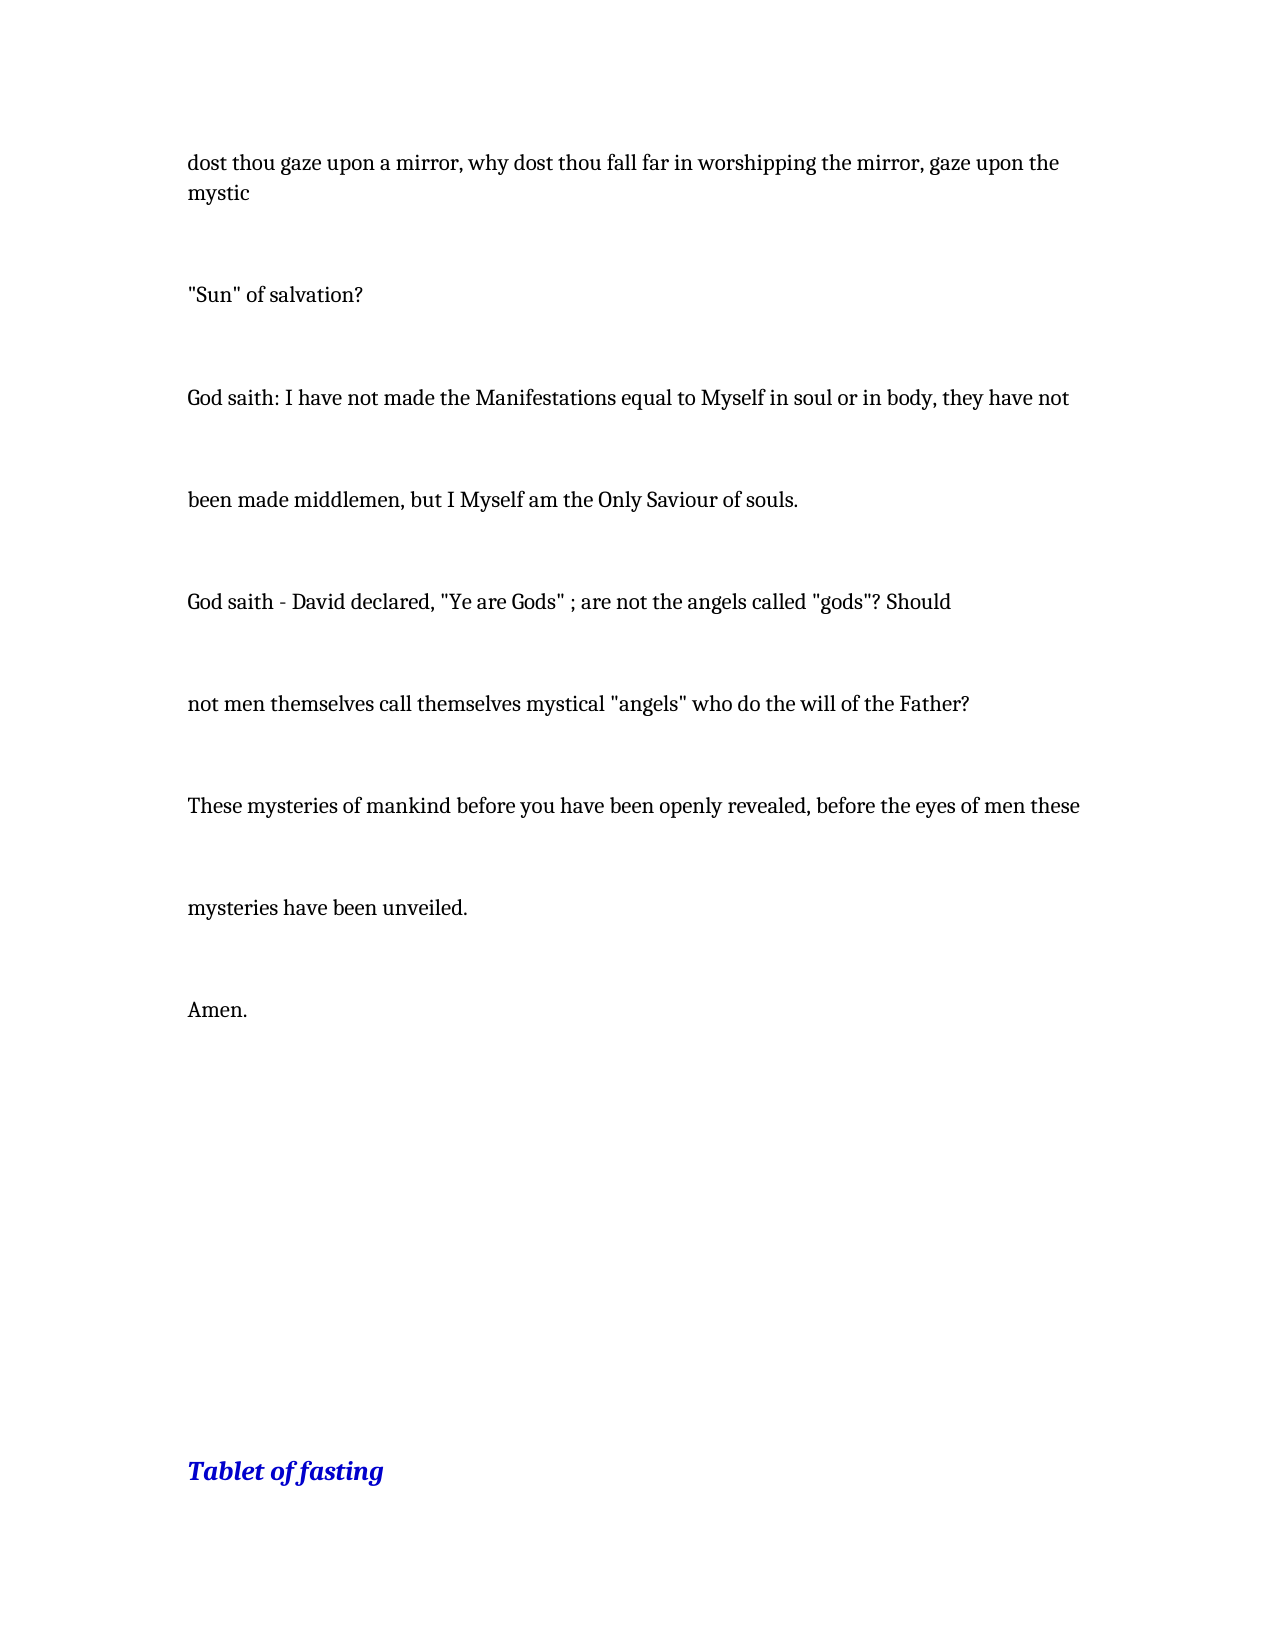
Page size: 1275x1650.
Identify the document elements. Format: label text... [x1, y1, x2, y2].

text Tablet of fasting [187, 1456, 1087, 1487]
text "Sun" of salvation? [187, 282, 1087, 309]
text God saith: I have not made the Manifestations equal to Myself in soul or in body, they have not [187, 384, 1087, 411]
text mysteries have been unveiled. [187, 895, 1087, 921]
text dost thou gaze upon a mirror, why dost thou fall far in worshipping the mirror, gaze upon the mystic [187, 150, 1087, 207]
text Amen. [187, 997, 1087, 1023]
text not men themselves call themselves mystical "angels" who do the will of the Father? [187, 691, 1087, 717]
text God saith - David declared, "Ye are Gods" ; are not the angels called "gods"? Should [187, 588, 1087, 615]
text These mysteries of mankind before you have been openly revealed, before the eyes of men these [187, 793, 1087, 819]
text been made middlemen, but I Myself am the Only Saviour of souls. [187, 486, 1087, 513]
